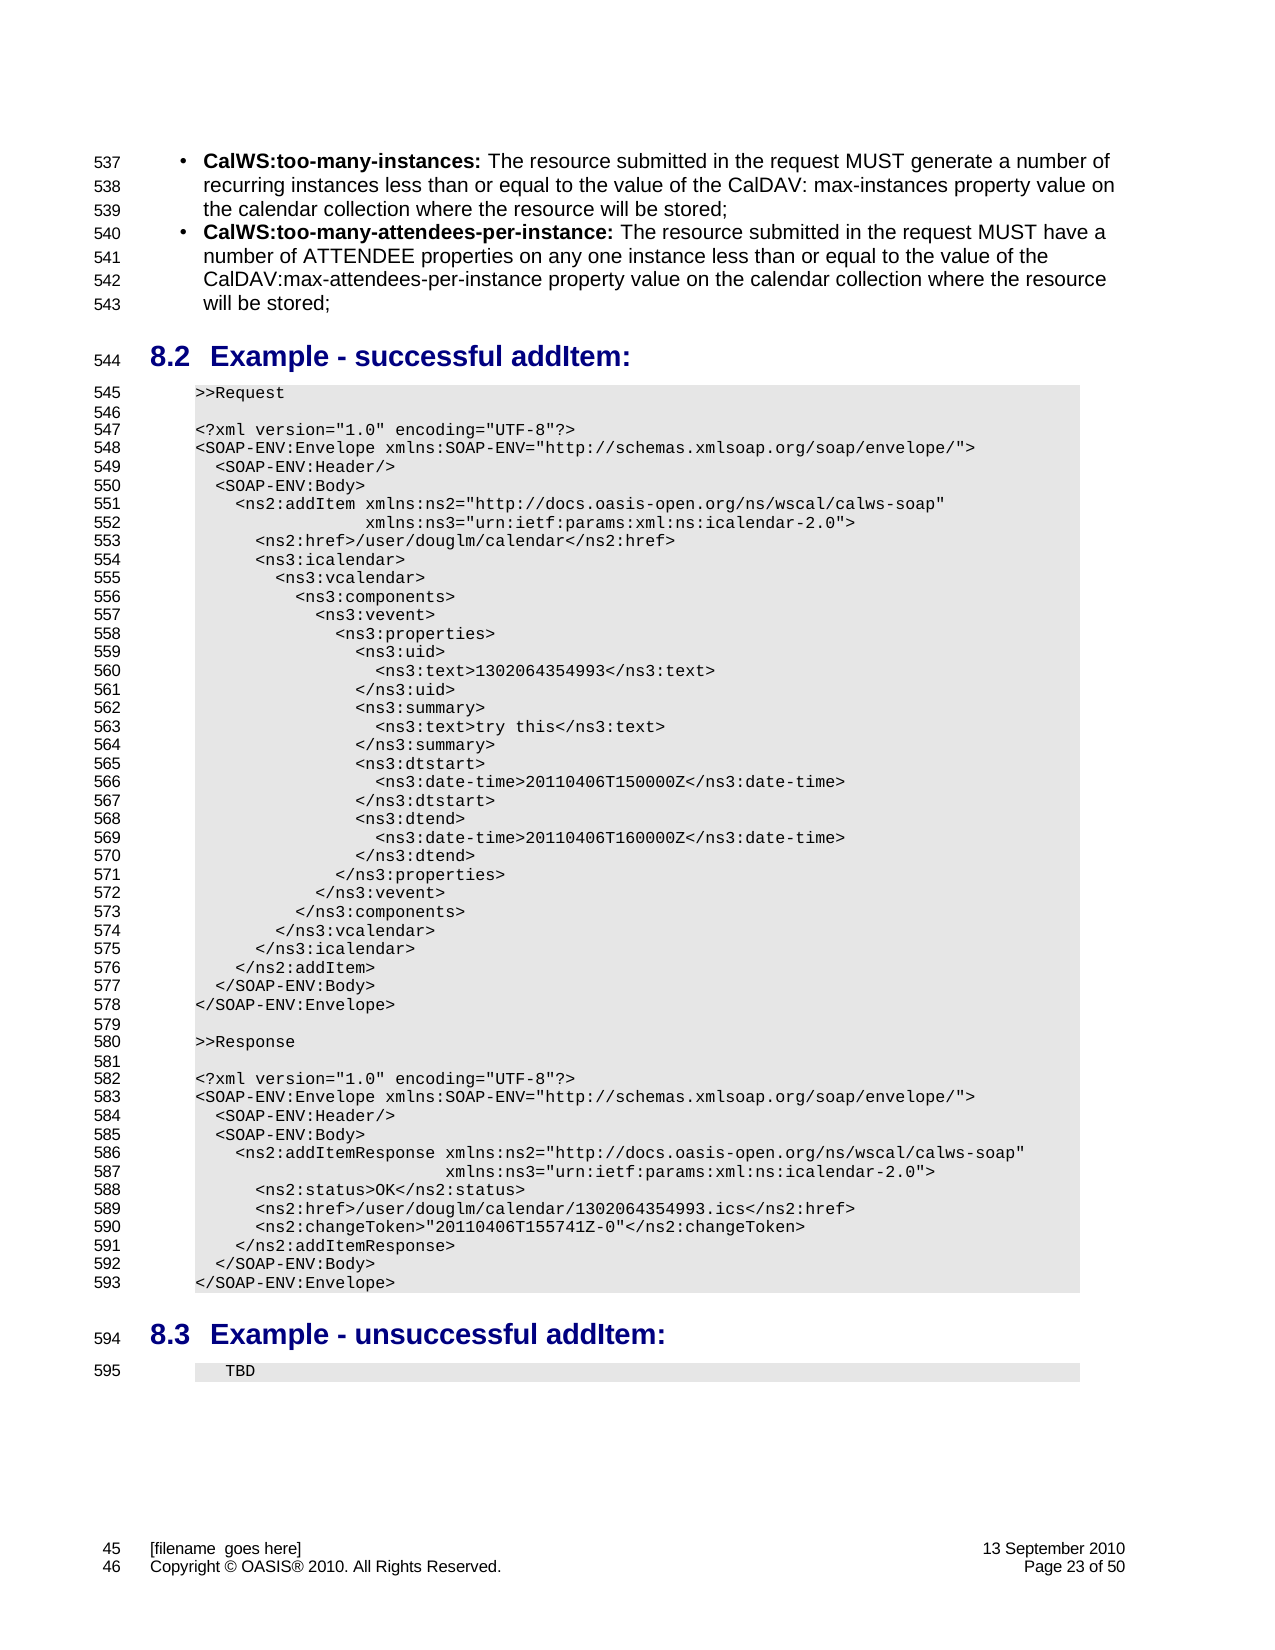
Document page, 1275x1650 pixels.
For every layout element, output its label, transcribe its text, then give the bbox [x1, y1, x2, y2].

text <ns2:href>/user/douglm/calendar/1302064354993.ics</ns2:href> [195, 1201, 1080, 1219]
text <ns3:date-time>20110406T150000Z</ns3:date-time> [195, 774, 1080, 793]
text <ns3:text>1302064354993</ns3:text> [195, 663, 1080, 681]
text <ns3:dtend> [195, 811, 1080, 830]
text <SOAP-ENV:Body> [195, 1126, 1080, 1145]
text </SOAP-ENV:Body> [195, 978, 1080, 997]
text xmlns:ns3="urn:ietf:params:xml:ns:icalendar-2.0"> [195, 1163, 1080, 1182]
text </SOAP-ENV:Envelope> [195, 997, 1080, 1015]
text <SOAP-ENV:Envelope xmlns:SOAP-ENV="http://schemas.xmlsoap.org/soap/envelope/"> [195, 440, 1080, 459]
text <ns2:addItemResponse xmlns:ns2="http://docs.oasis-open.org/ns/wscal/calws-soap" [195, 1145, 1080, 1163]
text </ns3:summary> [195, 737, 1080, 756]
text <ns3:vcalendar> [195, 570, 1080, 589]
text <ns3:date-time>20110406T160000Z</ns3:date-time> [195, 830, 1080, 848]
text <ns3:uid> [195, 644, 1080, 663]
text <ns3:vevent> [195, 607, 1080, 626]
text <SOAP-ENV:Header/> [195, 459, 1080, 477]
text >>Response [195, 1034, 1080, 1052]
subtitle Example - unsuccessful addItem: [150, 1318, 1125, 1351]
text <ns2:changeToken>"20110406T155741Z-0"</ns2:changeToken> [195, 1219, 1080, 1238]
text <ns2:addItem xmlns:ns2="http://docs.oasis-open.org/ns/wscal/calws-soap" [195, 496, 1080, 514]
text <ns3:summary> [195, 700, 1080, 718]
text <ns3:text>try this</ns3:text> [195, 718, 1080, 737]
text <ns2:href>/user/douglm/calendar</ns2:href> [195, 533, 1080, 552]
text <ns3:components> [195, 589, 1080, 607]
text </SOAP-ENV:Body> [195, 1256, 1080, 1275]
text </ns2:addItem> [195, 959, 1080, 978]
text </ns2:addItemResponse> [195, 1238, 1080, 1256]
text </ns3:vcalendar> [195, 922, 1080, 941]
text <SOAP-ENV:Body> [195, 477, 1080, 496]
text >>Request [195, 385, 1080, 403]
text xmlns:ns3="urn:ietf:params:xml:ns:icalendar-2.0"> [195, 514, 1080, 533]
text </ns3:dtend> [195, 848, 1080, 867]
subtitle Example - successful addItem: [150, 340, 1125, 372]
text <?xml version="1.0" encoding="UTF-8"?> [195, 1071, 1080, 1089]
text </ns3:components> [195, 904, 1080, 922]
text </ns3:icalendar> [195, 941, 1080, 959]
text <?xml version="1.0" encoding="UTF-8"?> [195, 422, 1080, 440]
text <SOAP-ENV:Header/> [195, 1108, 1080, 1126]
text TBD [195, 1363, 1080, 1382]
text </ns3:vevent> [195, 885, 1080, 904]
text <ns2:status>OK</ns2:status> [195, 1182, 1080, 1201]
text </ns3:uid> [195, 681, 1080, 700]
text </ns3:dtstart> [195, 793, 1080, 811]
text <ns3:dtstart> [195, 756, 1080, 774]
text </SOAP-ENV:Envelope> [195, 1275, 1080, 1293]
text <SOAP-ENV:Envelope xmlns:SOAP-ENV="http://schemas.xmlsoap.org/soap/envelope/"> [195, 1089, 1080, 1108]
text <ns3:icalendar> [195, 552, 1080, 570]
list CalWS:too-many-attendees-per-instance: The resource submitted in the request MUST have a number of ATTENDEE properties on any one instance less than or equal to the value of the CalDAV:max-attendees-per-instance property value on the calendar collection where the resource will be stored; [150, 221, 1125, 315]
list CalWS:too-many-instances: The resource submitted in the request MUST generate a number of recurring instances less than or equal to the value of the CalDAV: max-instances property value on the calendar collection where the resource will be stored; [150, 150, 1125, 221]
text <ns3:properties> [195, 626, 1080, 644]
text </ns3:properties> [195, 867, 1080, 885]
